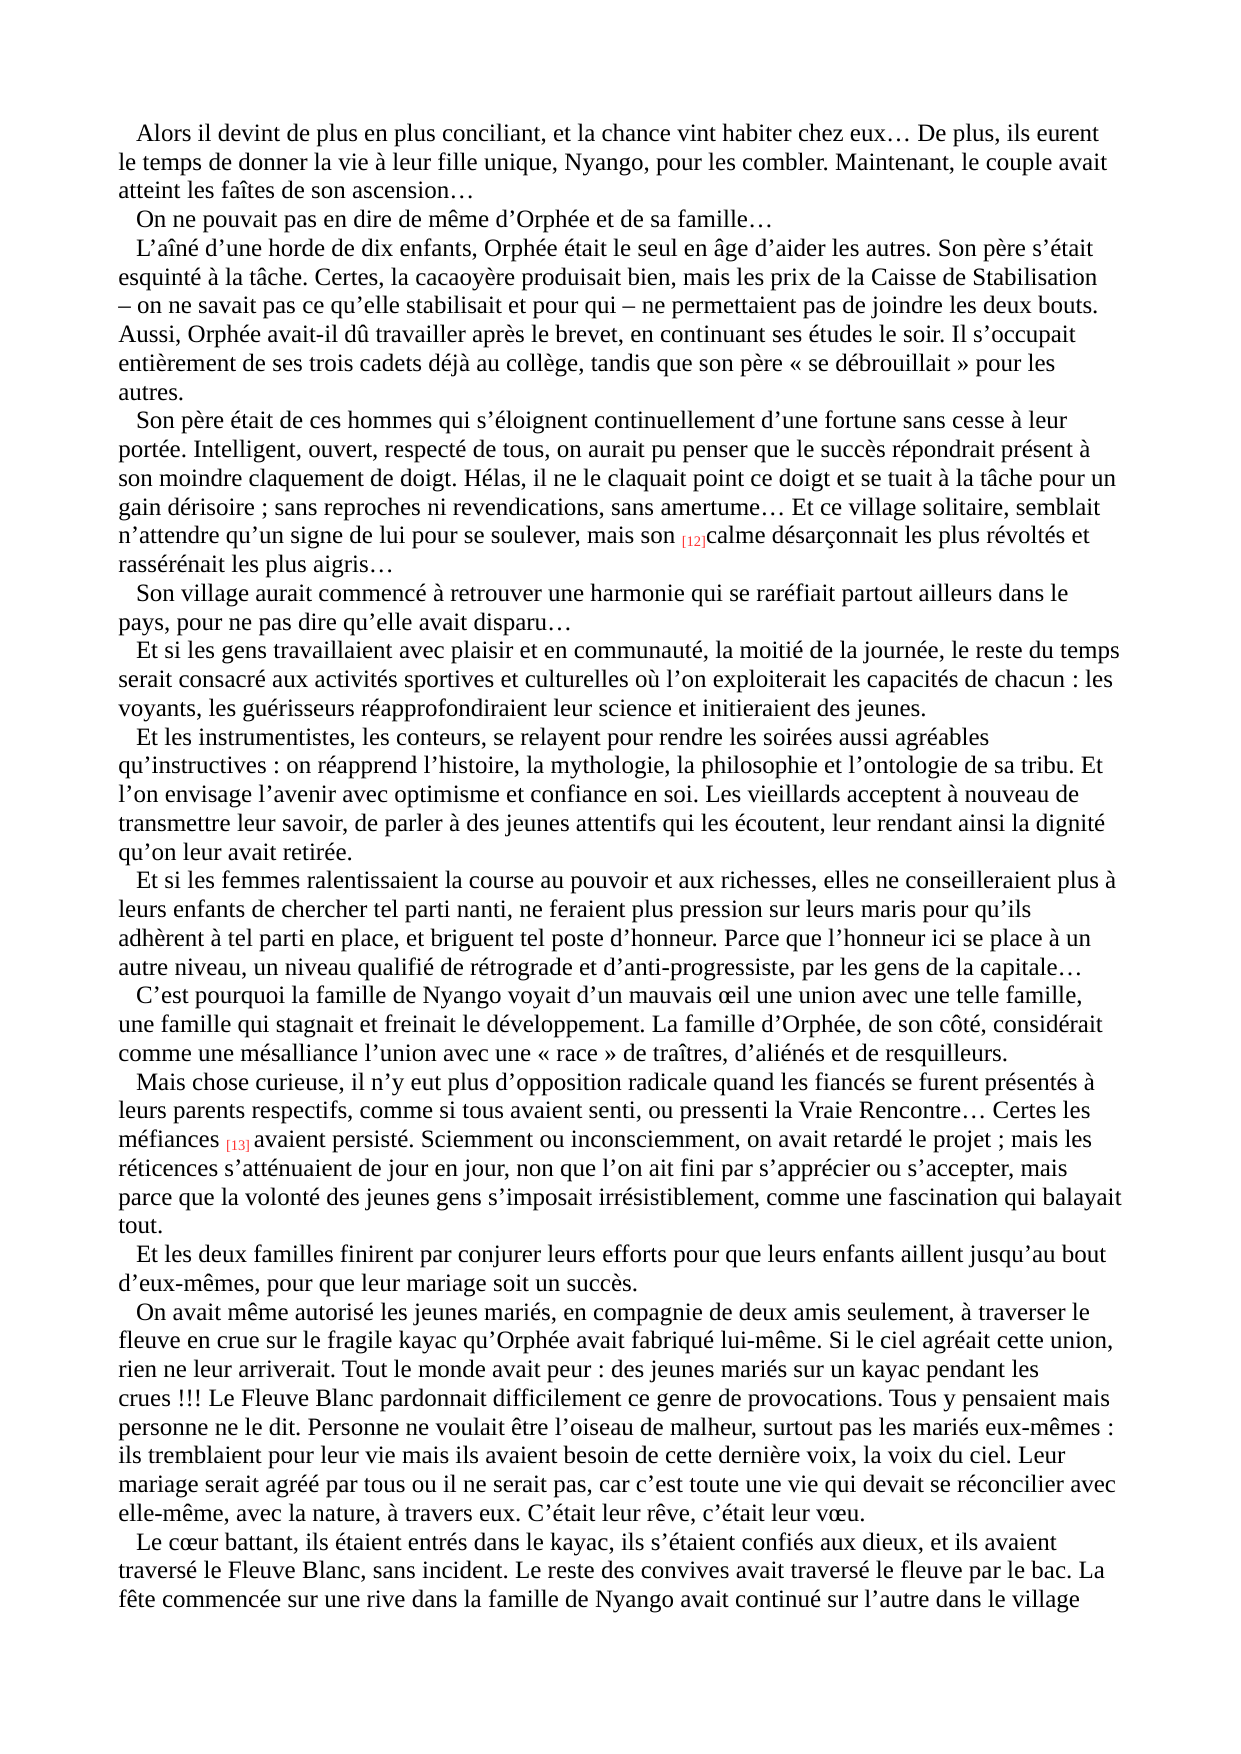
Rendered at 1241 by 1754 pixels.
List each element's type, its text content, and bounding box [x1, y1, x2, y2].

text Et les deux familles finirent par conjurer leurs efforts pour que leurs enfants aillent jusqu’au bout d’eux-mêmes, pour que leur mariage soit un succès. [118, 1239, 1122, 1297]
text Mais chose curieuse, il n’y eut plus d’opposition radicale quand les fiancés se furent présentés à leurs parents respectifs, comme si tous avaient senti, ou pressenti la Vraie Rencontre… Certes les méfiances [13] avaient persisté. Sciemment ou inconsciemment, on avait retardé le projet ; mais les réticences s’atténuaient de jour en jour, non que l’on ait fini par s’apprécier ou s’accepter, mais parce que la volonté des jeunes gens s’imposait irrésistiblement, comme une fascination qui balayait tout. [118, 1067, 1122, 1239]
text C’est pourquoi la famille de Nyango voyait d’un mauvais œil une union avec une telle famille, une famille qui stagnait et freinait le développement. La famille d’Orphée, de son côté, considérait comme une mésalliance l’union avec une « race » de traîtres, d’aliénés et de resquilleurs. [118, 981, 1122, 1067]
text Son village aurait commencé à retrouver une harmonie qui se raréfiait partout ailleurs dans le pays, pour ne pas dire qu’elle avait disparu… [118, 578, 1122, 636]
text Et les instrumentistes, les conteurs, se relayent pour rendre les soirées aussi agréables qu’instructives : on réapprend l’histoire, la mythologie, la philosophie et l’ontologie de sa tribu. Et l’on envisage l’avenir avec optimisme et confiance en soi. Les vieillards acceptent à nouveau de transmettre leur savoir, de parler à des jeunes attentifs qui les écoutent, leur rendant ainsi la dignité qu’on leur avait retirée. [118, 722, 1122, 866]
text Alors il devint de plus en plus conciliant, et la chance vint habiter chez eux… De plus, ils eurent le temps de donner la vie à leur fille unique, Nyango, pour les combler. Maintenant, le couple avait atteint les faîtes de son ascension… [118, 118, 1122, 204]
text Son père était de ces hommes qui s’éloignent continuellement d’une fortune sans cesse à leur portée. Intelligent, ouvert, respecté de tous, on aurait pu penser que le succès répondrait présent à son moindre claquement de doigt. Hélas, il ne le claquait point ce doigt et se tuait à la tâche pour un gain dérisoire ; sans reproches ni revendications, sans amertume… Et ce village solitaire, semblait n’attendre qu’un signe de lui pour se soulever, mais son [12]calme désarçonnait les plus révoltés et rassérénait les plus aigris… [118, 406, 1122, 578]
text On ne pouvait pas en dire de même d’Orphée et de sa famille… [118, 204, 1122, 233]
text Et si les femmes ralentissaient la course au pouvoir et aux richesses, elles ne conseilleraient plus à leurs enfants de chercher tel parti nanti, ne feraient plus pression sur leurs maris pour qu’ils adhèrent à tel parti en place, et briguent tel poste d’honneur. Parce que l’honneur ici se place à un autre niveau, un niveau qualifié de rétrograde et d’anti-progressiste, par les gens de la capitale… [118, 866, 1122, 981]
text Et si les gens travaillaient avec plaisir et en communauté, la moitié de la journée, le reste du temps serait consacré aux activités sportives et culturelles où l’on exploiterait les capacités de chacun : les voyants, les guérisseurs réapprofondiraient leur science et initieraient des jeunes. [118, 636, 1122, 722]
text Le cœur battant, ils étaient entrés dans le kayac, ils s’étaient confiés aux dieux, et ils avaient traversé le Fleuve Blanc, sans incident. Le reste des convives avait traversé le fleuve par le bac. La fête commencée sur une rive dans la famille de Nyango avait continué sur l’autre dans le village [118, 1527, 1122, 1613]
text On avait même autorisé les jeunes mariés, en compagnie de deux amis seulement, à traverser le fleuve en crue sur le fragile kayac qu’Orphée avait fabriqué lui-même. Si le ciel agréait cette union, rien ne leur arriverait. Tout le monde avait peur : des jeunes mariés sur un kayac pendant les crues !!! Le Fleuve Blanc pardonnait difficilement ce genre de provocations. Tous y pensaient mais personne ne le dit. Personne ne voulait être l’oiseau de malheur, surtout pas les mariés eux-mêmes : ils tremblaient pour leur vie mais ils avaient besoin de cette dernière voix, la voix du ciel. Leur mariage serait agréé par tous ou il ne serait pas, car c’est toute une vie qui devait se réconcilier avec elle-même, avec la nature, à travers eux. C’était leur rêve, c’était leur vœu. [118, 1297, 1122, 1527]
text L’aîné d’une horde de dix enfants, Orphée était le seul en âge d’aider les autres. Son père s’était esquinté à la tâche. Certes, la cacaoyère produisait bien, mais les prix de la Caisse de Stabilisation – on ne savait pas ce qu’elle stabilisait et pour qui – ne permettaient pas de joindre les deux bouts. Aussi, Orphée avait-il dû travailler après le brevet, en continuant ses études le soir. Il s’occupait entièrement de ses trois cadets déjà au collège, tandis que son père « se débrouillait » pour les autres. [118, 233, 1122, 406]
